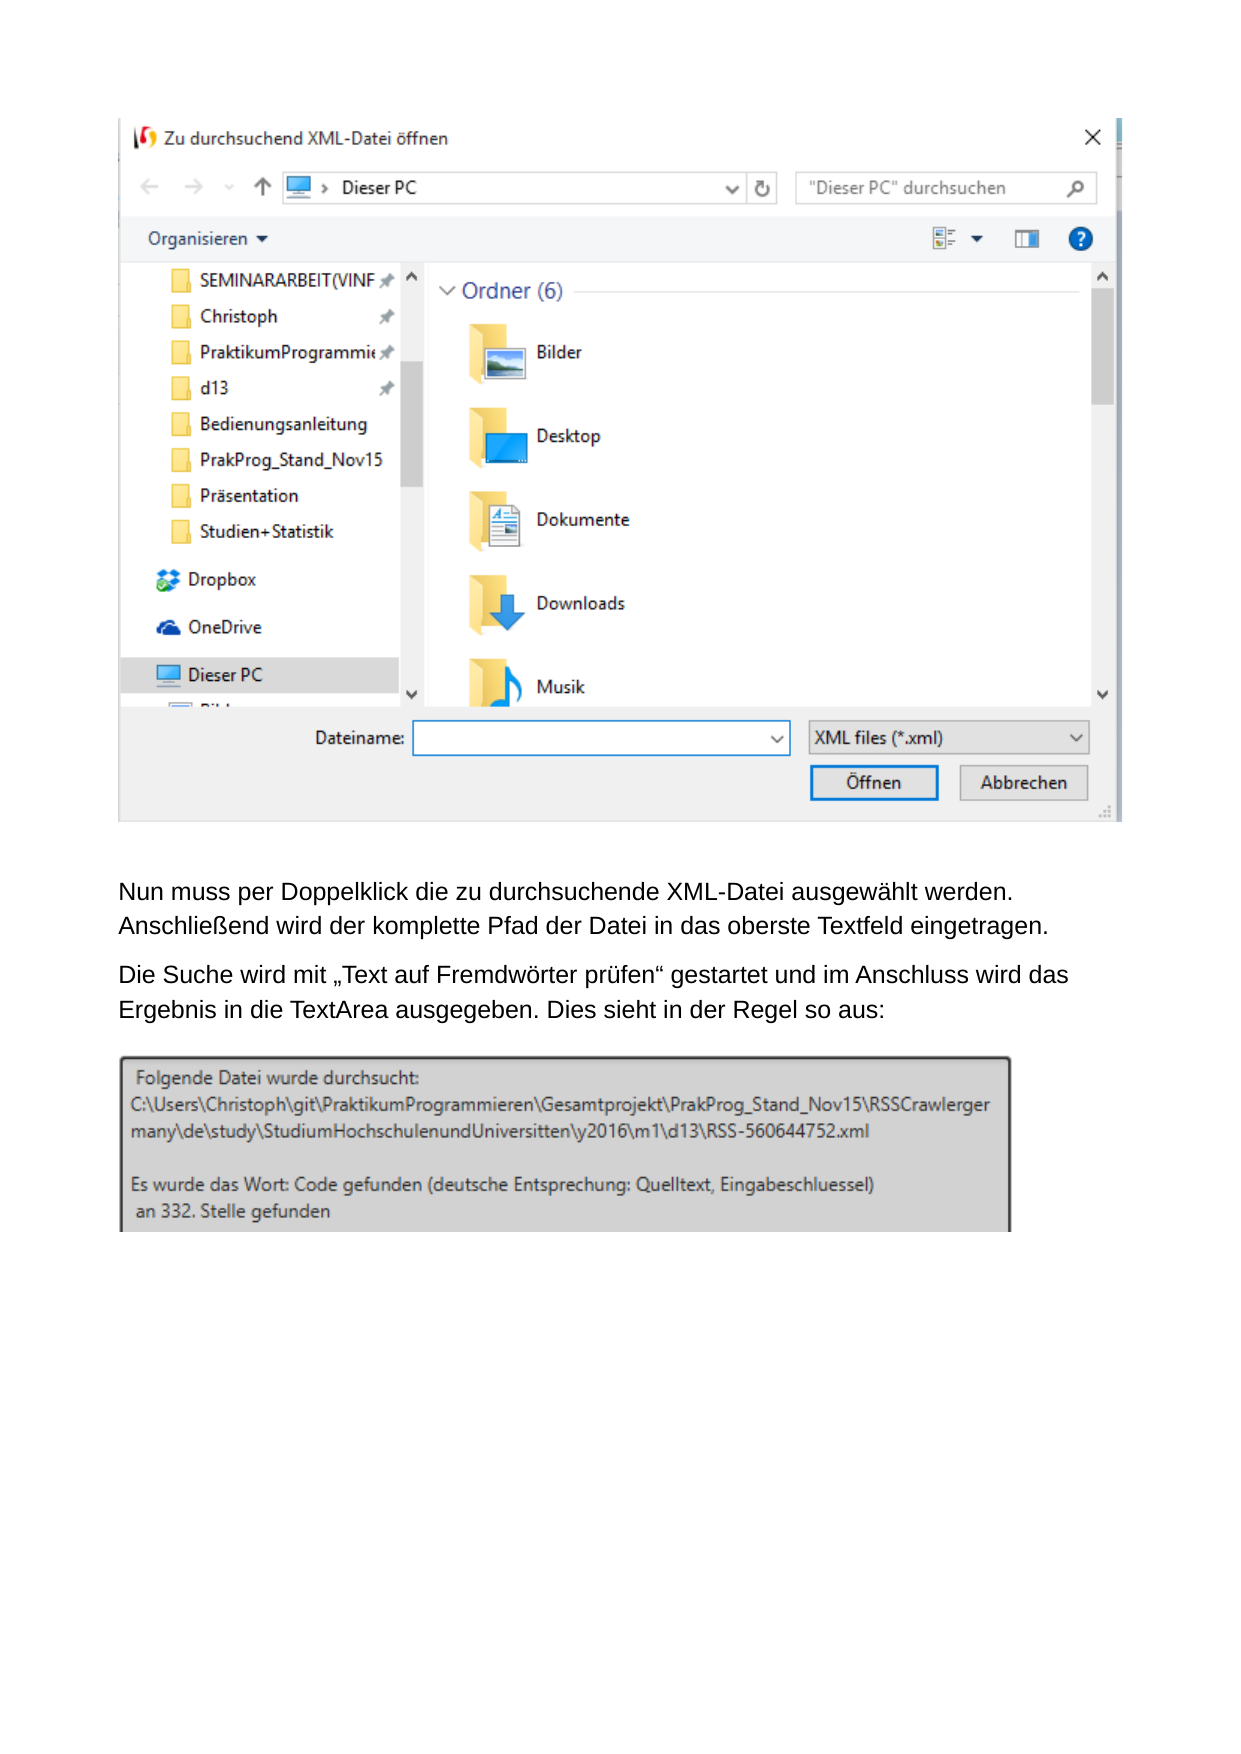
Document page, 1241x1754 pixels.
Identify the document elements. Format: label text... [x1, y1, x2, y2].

picture [118, 118, 1123, 822]
text Nun muss per Doppelklick die zu durchsuchende XML-Datei ausgewählt werden. Anschließend wird der komplette Pfad der Datei in das oberste Textfeld eingetragen. [118, 877, 1122, 940]
text Die Suche wird mit „Text auf Fremdwörter prüfen“ gestartet und im Anschluss wird das Ergebnis in die TextArea ausgegeben. Dies sieht in der Regel so aus: [118, 960, 1122, 1023]
picture [112, 1050, 1021, 1232]
